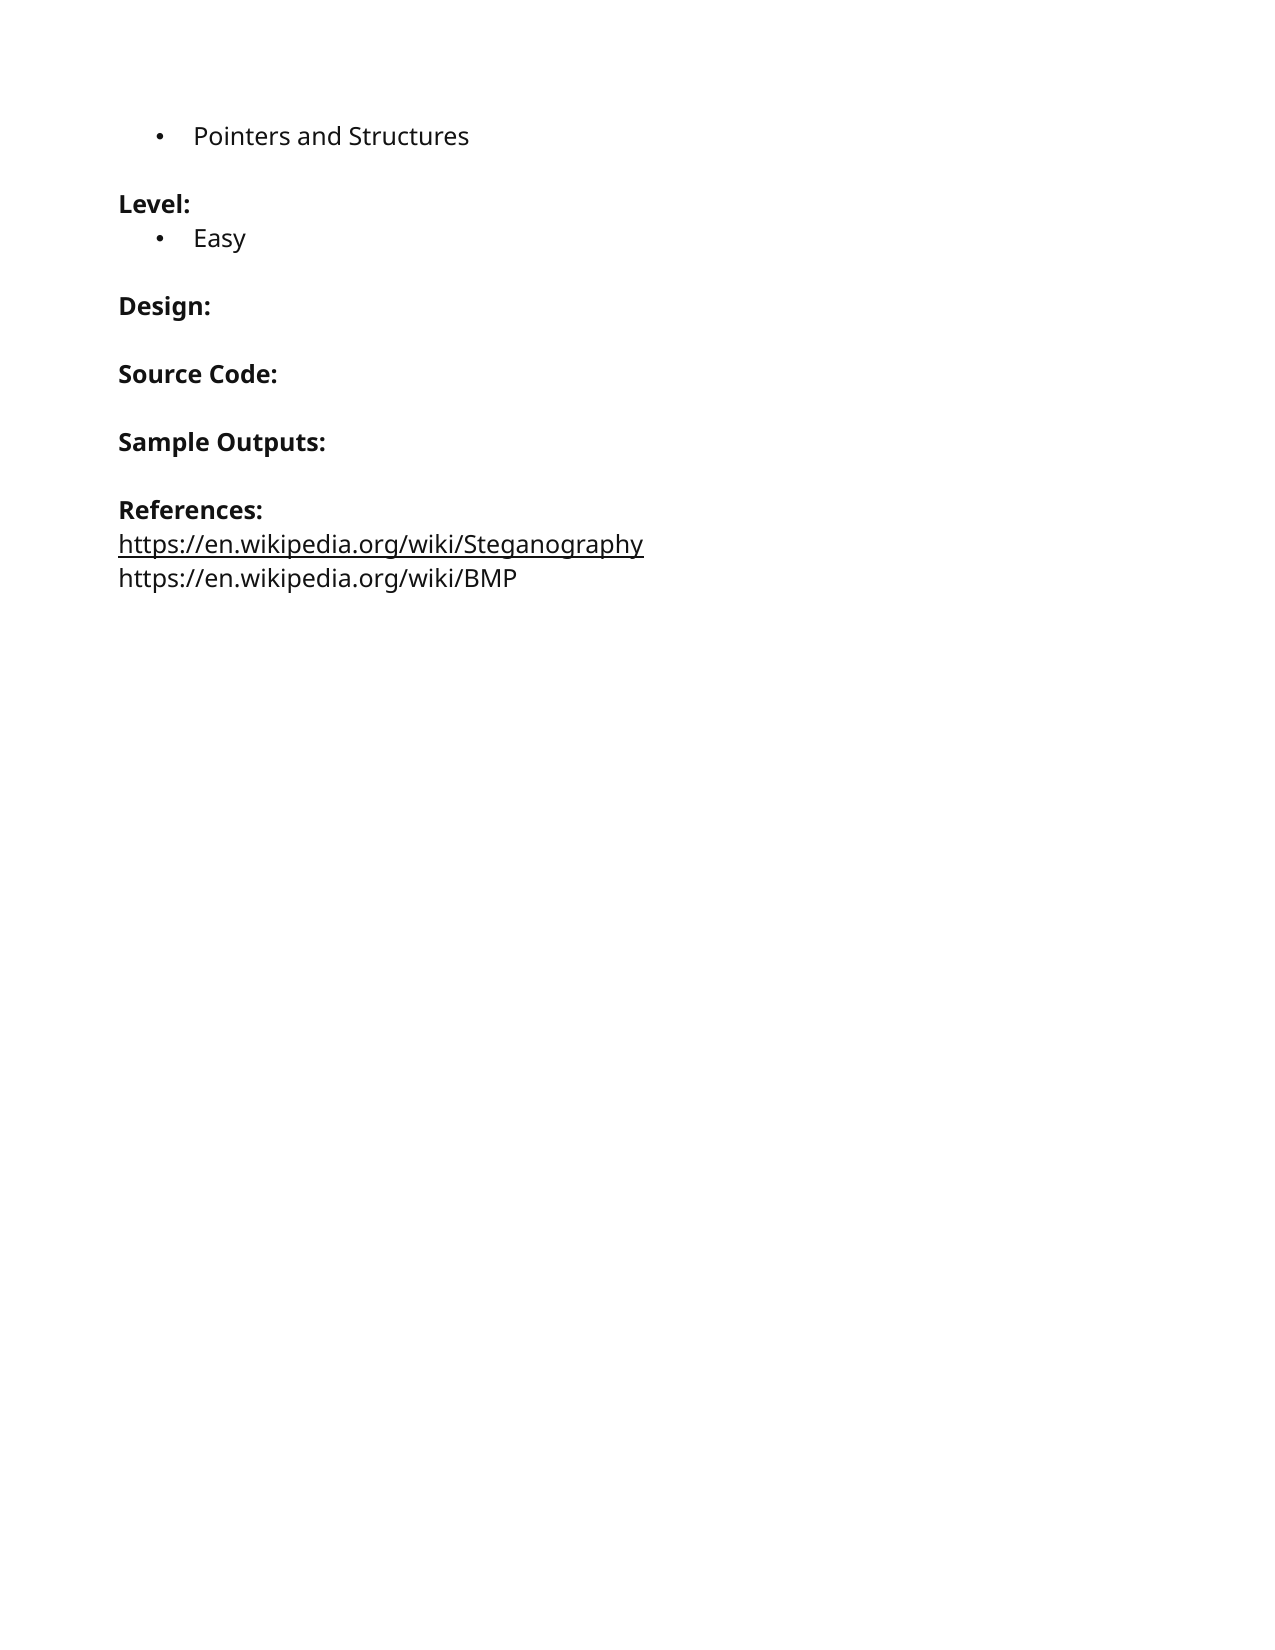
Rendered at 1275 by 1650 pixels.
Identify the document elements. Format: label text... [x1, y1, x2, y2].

text Level: [118, 186, 1157, 220]
text https://en.wikipedia.org/wiki/Steganography [118, 527, 1157, 561]
text https://en.wikipedia.org/wiki/BMP [118, 561, 1157, 595]
text Design: [118, 288, 1157, 322]
list Easy [156, 220, 1157, 254]
text References: [118, 493, 1157, 527]
text Source Code: [118, 357, 1157, 391]
text Sample Outputs: [118, 425, 1157, 459]
list Pointers and Structures [156, 118, 1157, 152]
